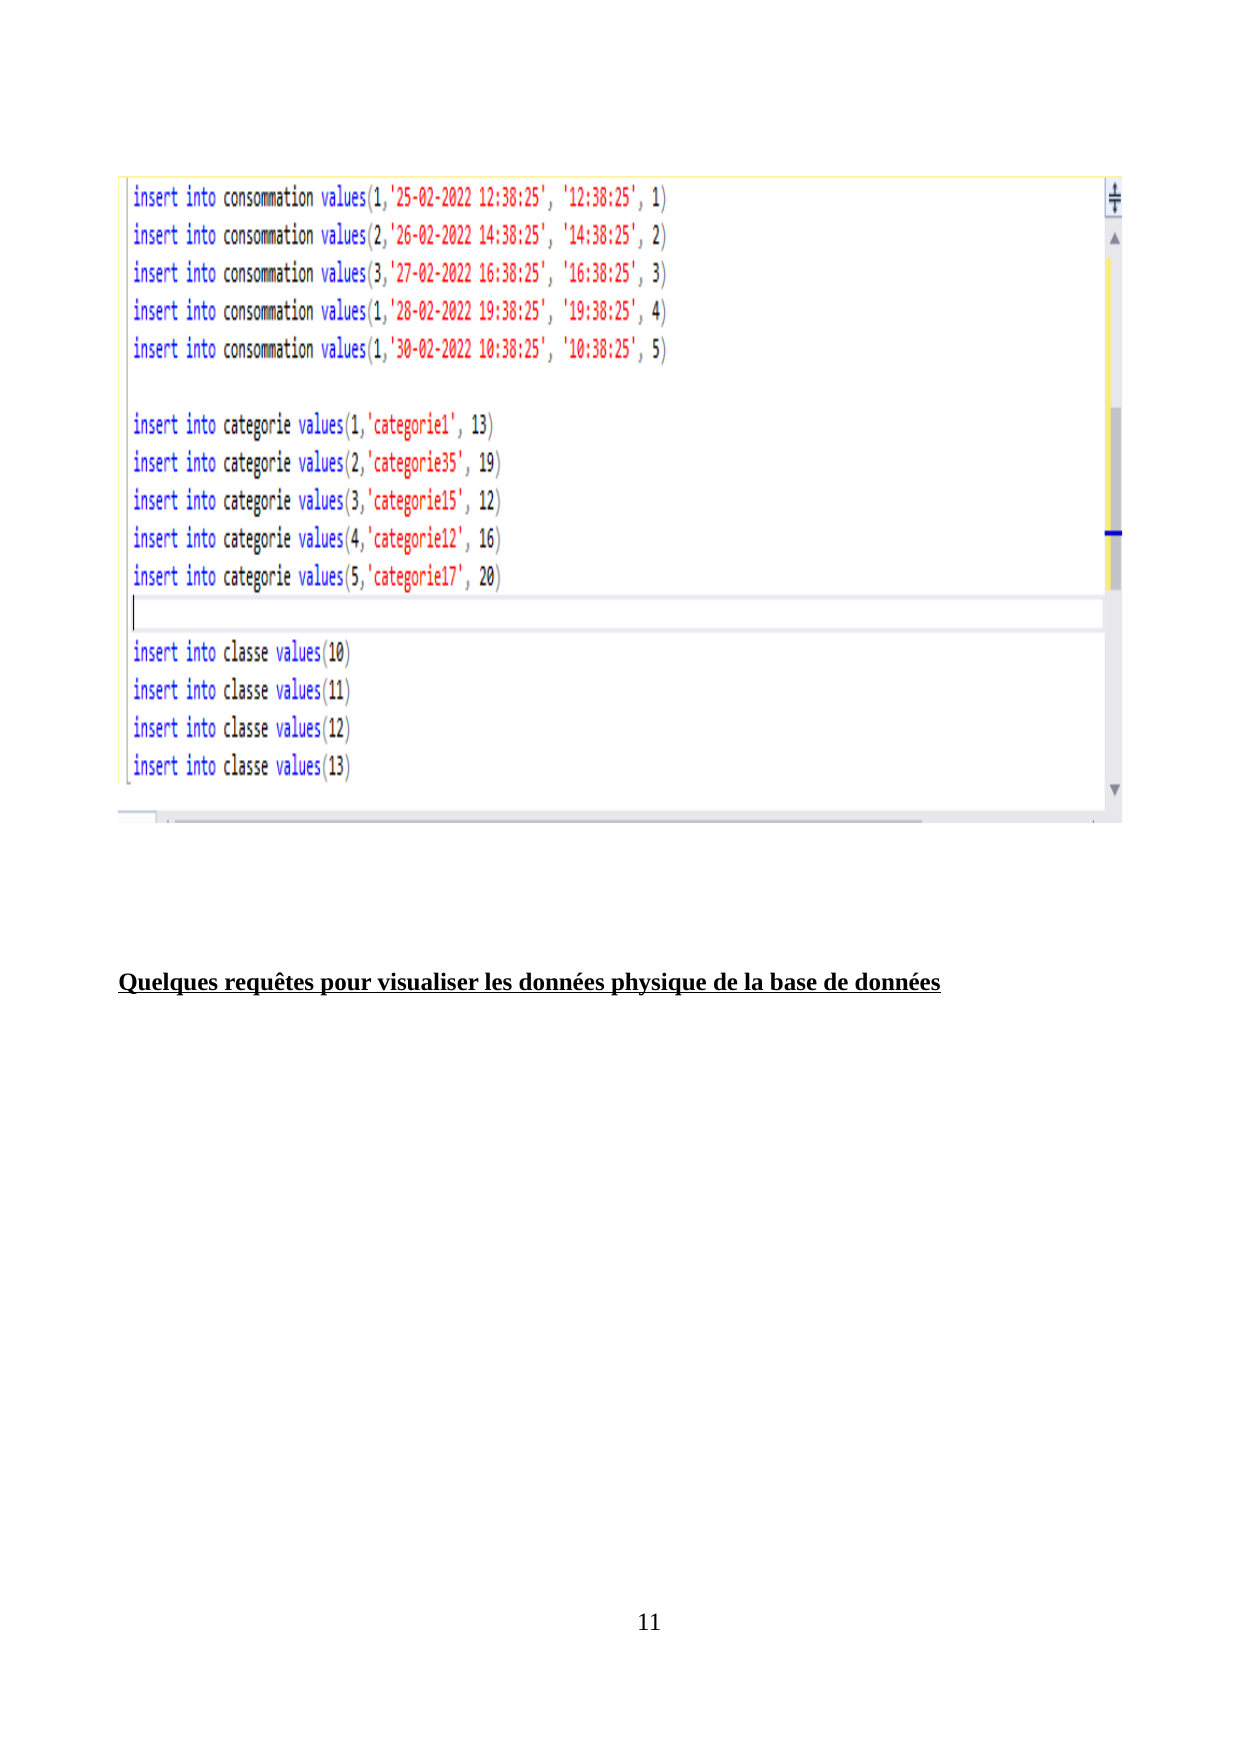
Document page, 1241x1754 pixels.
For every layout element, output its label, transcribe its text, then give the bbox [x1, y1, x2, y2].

picture [118, 176, 1123, 823]
text Quelques requêtes pour visualiser les données physique de la base de données [118, 967, 1122, 995]
